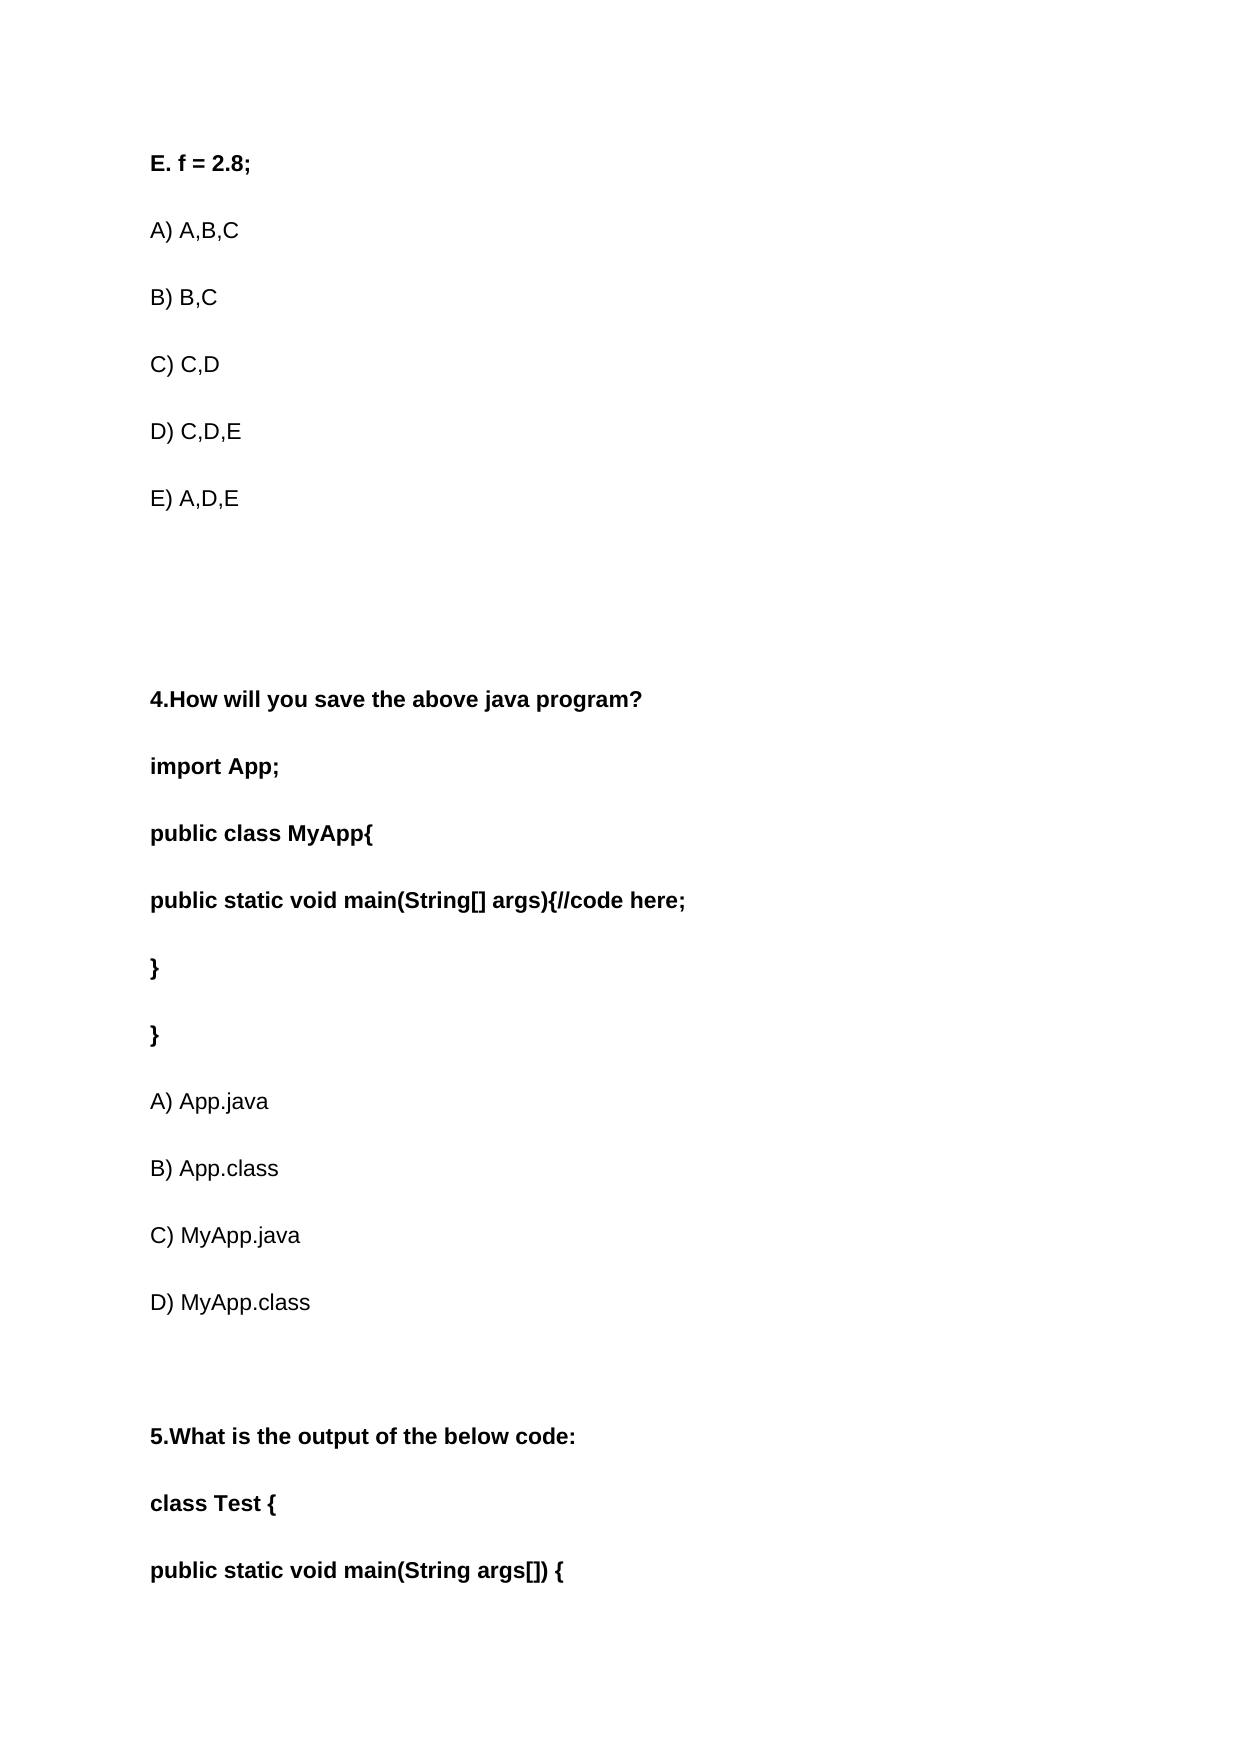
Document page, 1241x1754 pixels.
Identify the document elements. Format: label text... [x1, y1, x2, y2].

text import App; [150, 753, 1090, 779]
text A) A,B,C [150, 217, 1090, 243]
text 5.What is the output of the below code: [150, 1423, 1090, 1449]
text E) A,D,E [150, 485, 1090, 511]
text C) MyApp.java [150, 1222, 1090, 1248]
text A) App.java [150, 1088, 1090, 1114]
text class Test { [150, 1489, 1090, 1516]
text 4.How will you save the above java program? [150, 686, 1090, 712]
text D) MyApp.class [150, 1289, 1090, 1315]
text } [150, 954, 1090, 980]
text public static void main(String args[]) { [150, 1557, 1090, 1583]
text E. f = 2.8; [150, 150, 1090, 176]
text B) App.class [150, 1155, 1090, 1181]
text C) C,D [150, 351, 1090, 377]
text public static void main(String[] args){//code here; [150, 887, 1090, 913]
text } [150, 1021, 1090, 1047]
text public class MyApp{ [150, 820, 1090, 846]
text B) B,C [150, 284, 1090, 310]
text D) C,D,E [150, 418, 1090, 444]
